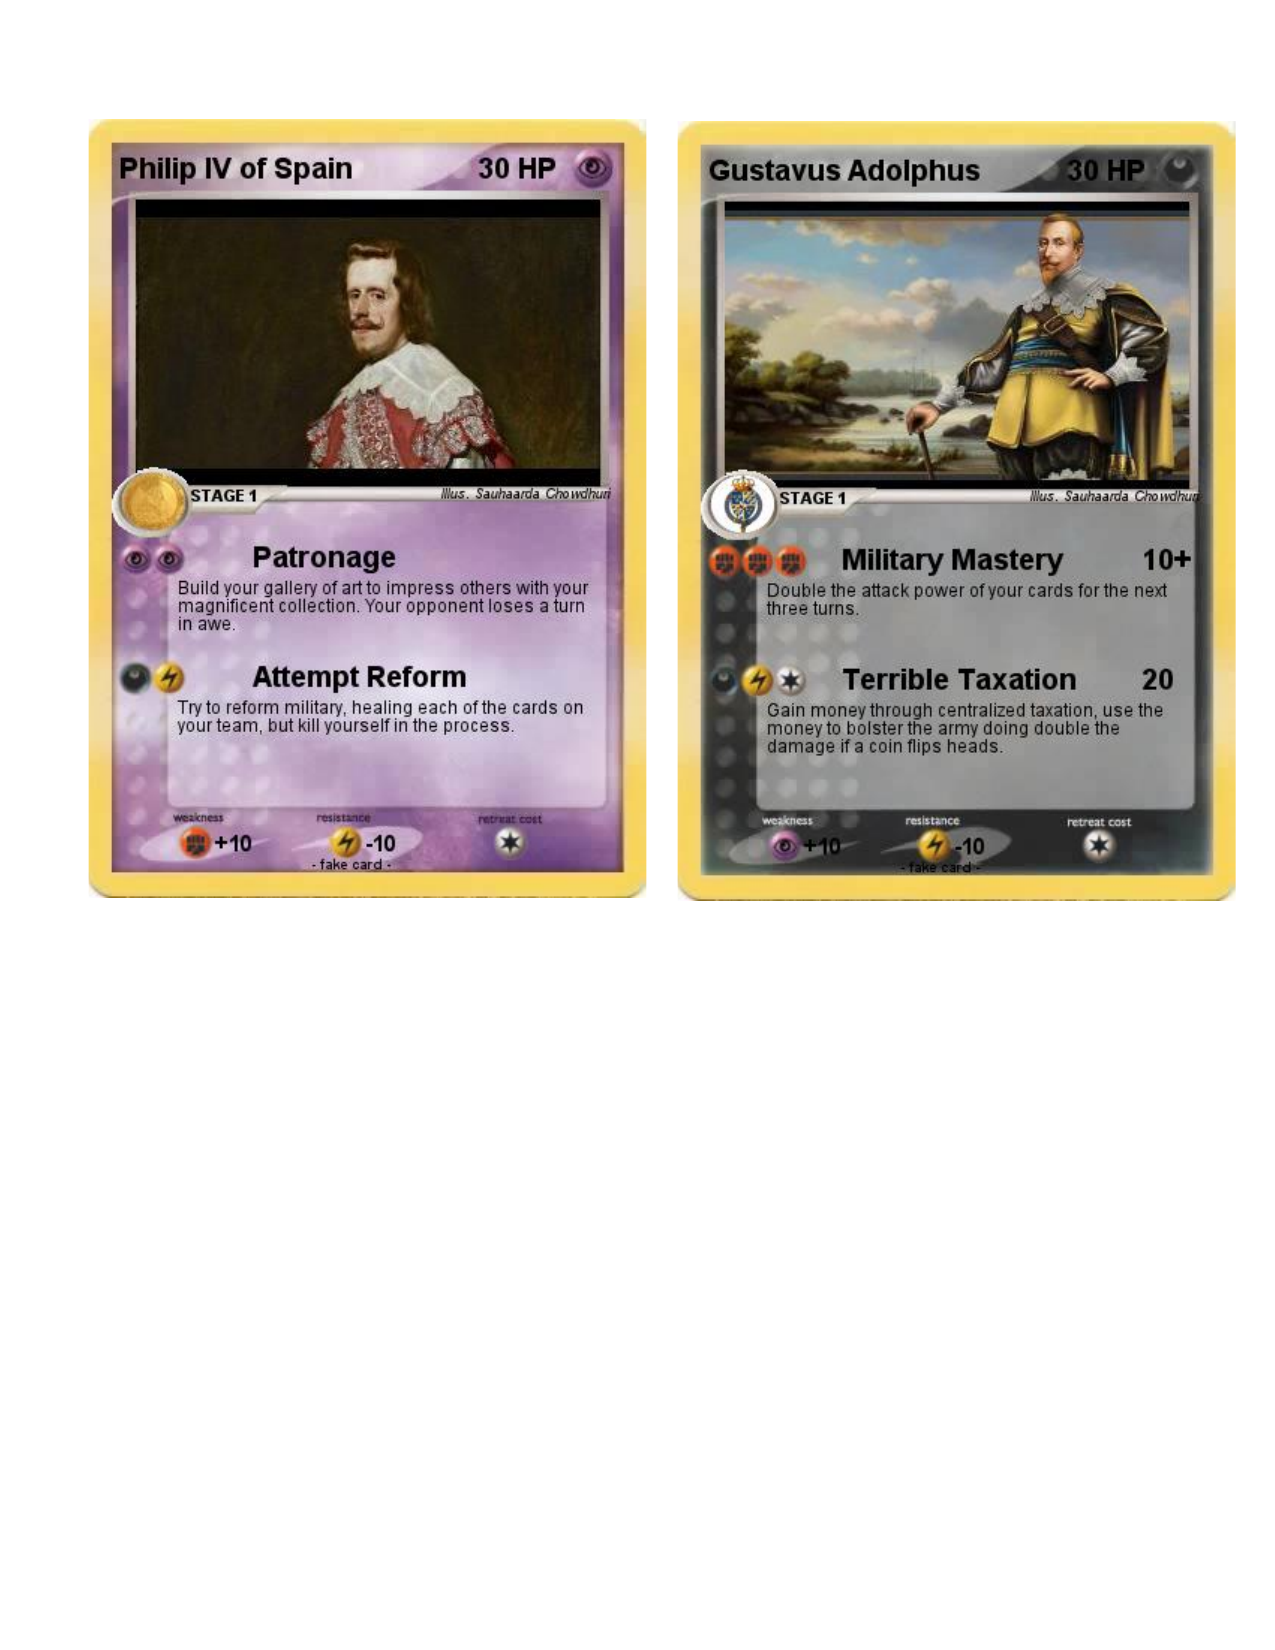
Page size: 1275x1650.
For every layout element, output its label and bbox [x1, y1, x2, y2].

picture [677, 121, 1236, 901]
picture [88, 119, 647, 898]
